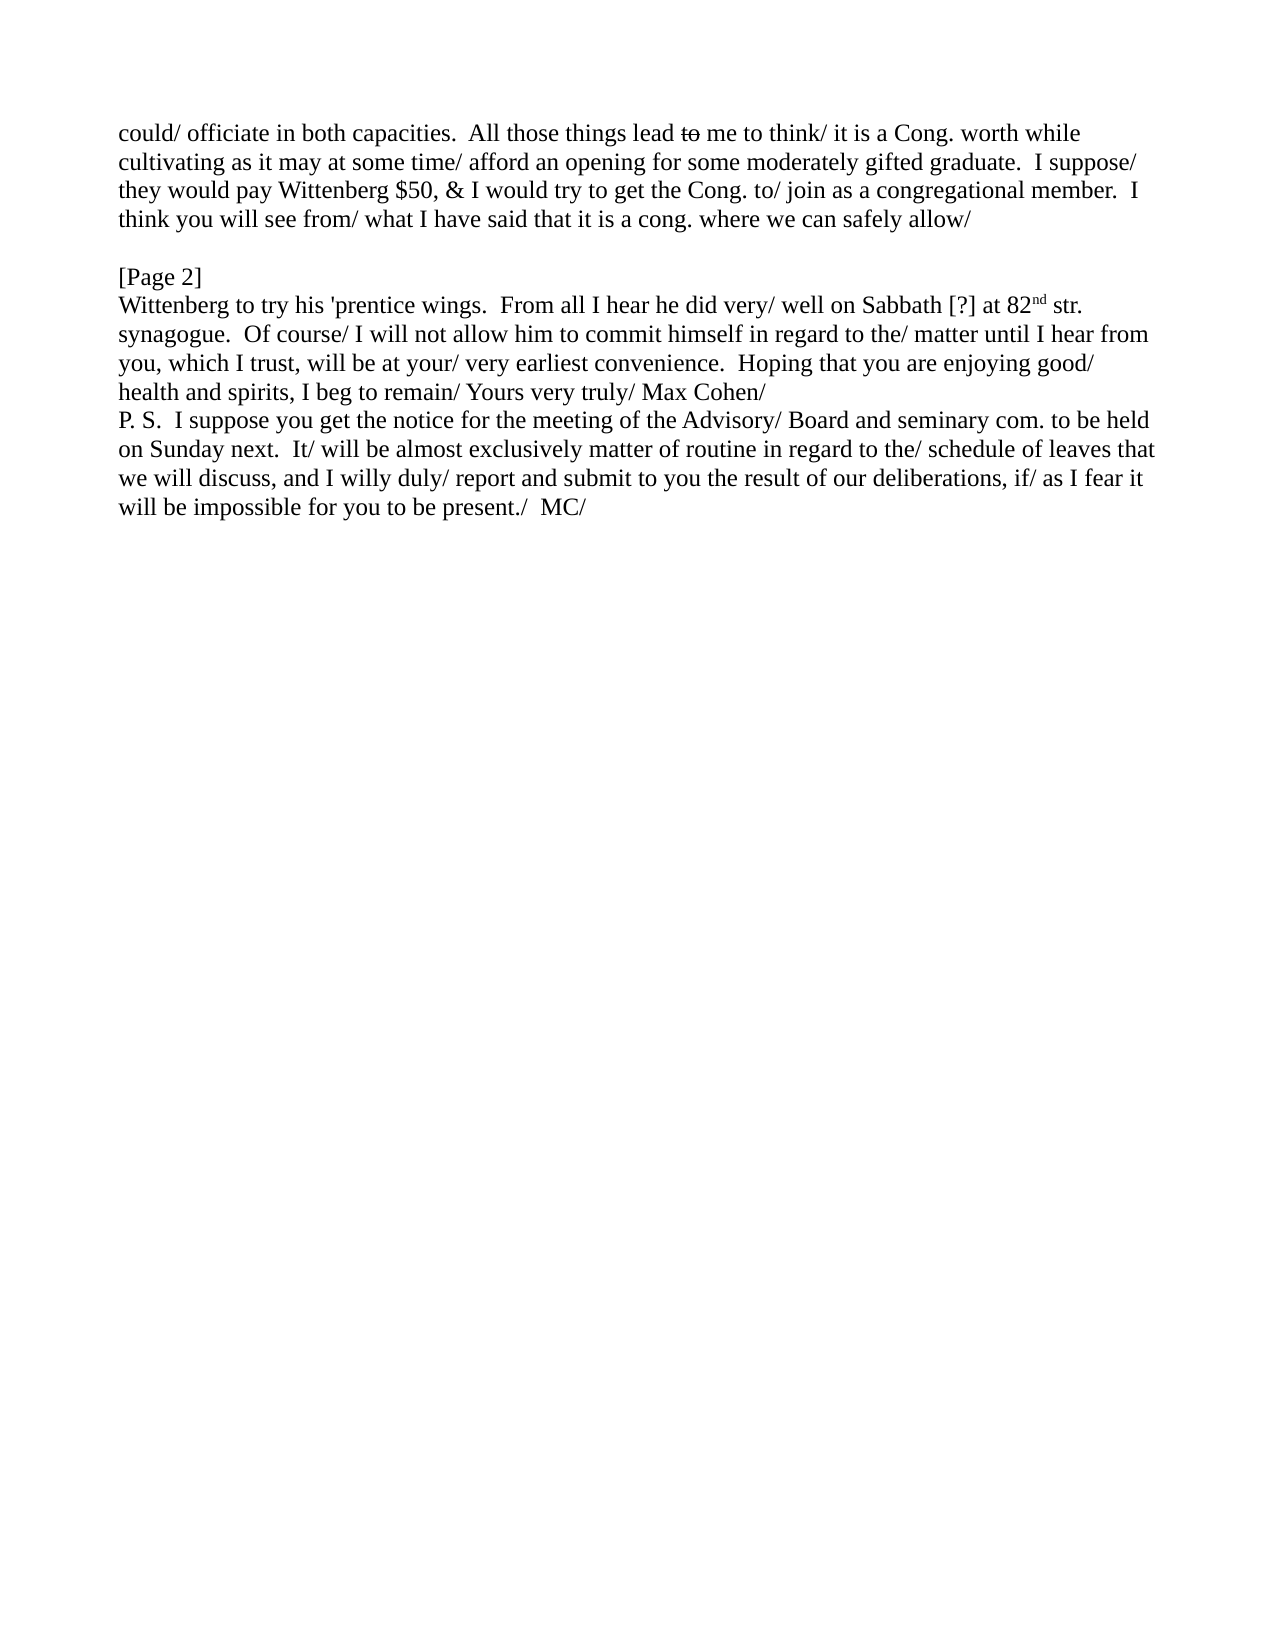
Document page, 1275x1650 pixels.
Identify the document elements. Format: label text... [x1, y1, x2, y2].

text could/ officiate in both capacities. All those things lead to me to think/ it is a Cong. worth while cultivating as it may at some time/ afford an opening for some moderately gifted graduate. I suppose/ they would pay Wittenberg $50, & I would try to get the Cong. to/ join as a congregational member. I think you will see from/ what I have said that it is a cong. where we can safely allow/ [118, 118, 1157, 233]
text [Page 2] [118, 262, 1157, 291]
text P. S. I suppose you get the notice for the meeting of the Advisory/ Board and seminary com. to be held on Sunday next. It/ will be almost exclusively matter of routine in regard to the/ schedule of leaves that we will discuss, and I willy duly/ report and submit to you the result of our deliberations, if/ as I fear it will be impossible for you to be present./ MC/ [118, 406, 1157, 521]
text Wittenberg to try his 'prentice wings. From all I hear he did very/ well on Sabbath [?] at 82nd str. synagogue. Of course/ I will not allow him to commit himself in regard to the/ matter until I hear from you, which I trust, will be at your/ very earliest convenience. Hoping that you are enjoying good/ health and spirits, I beg to remain/ Yours very truly/ Max Cohen/ [118, 291, 1157, 406]
